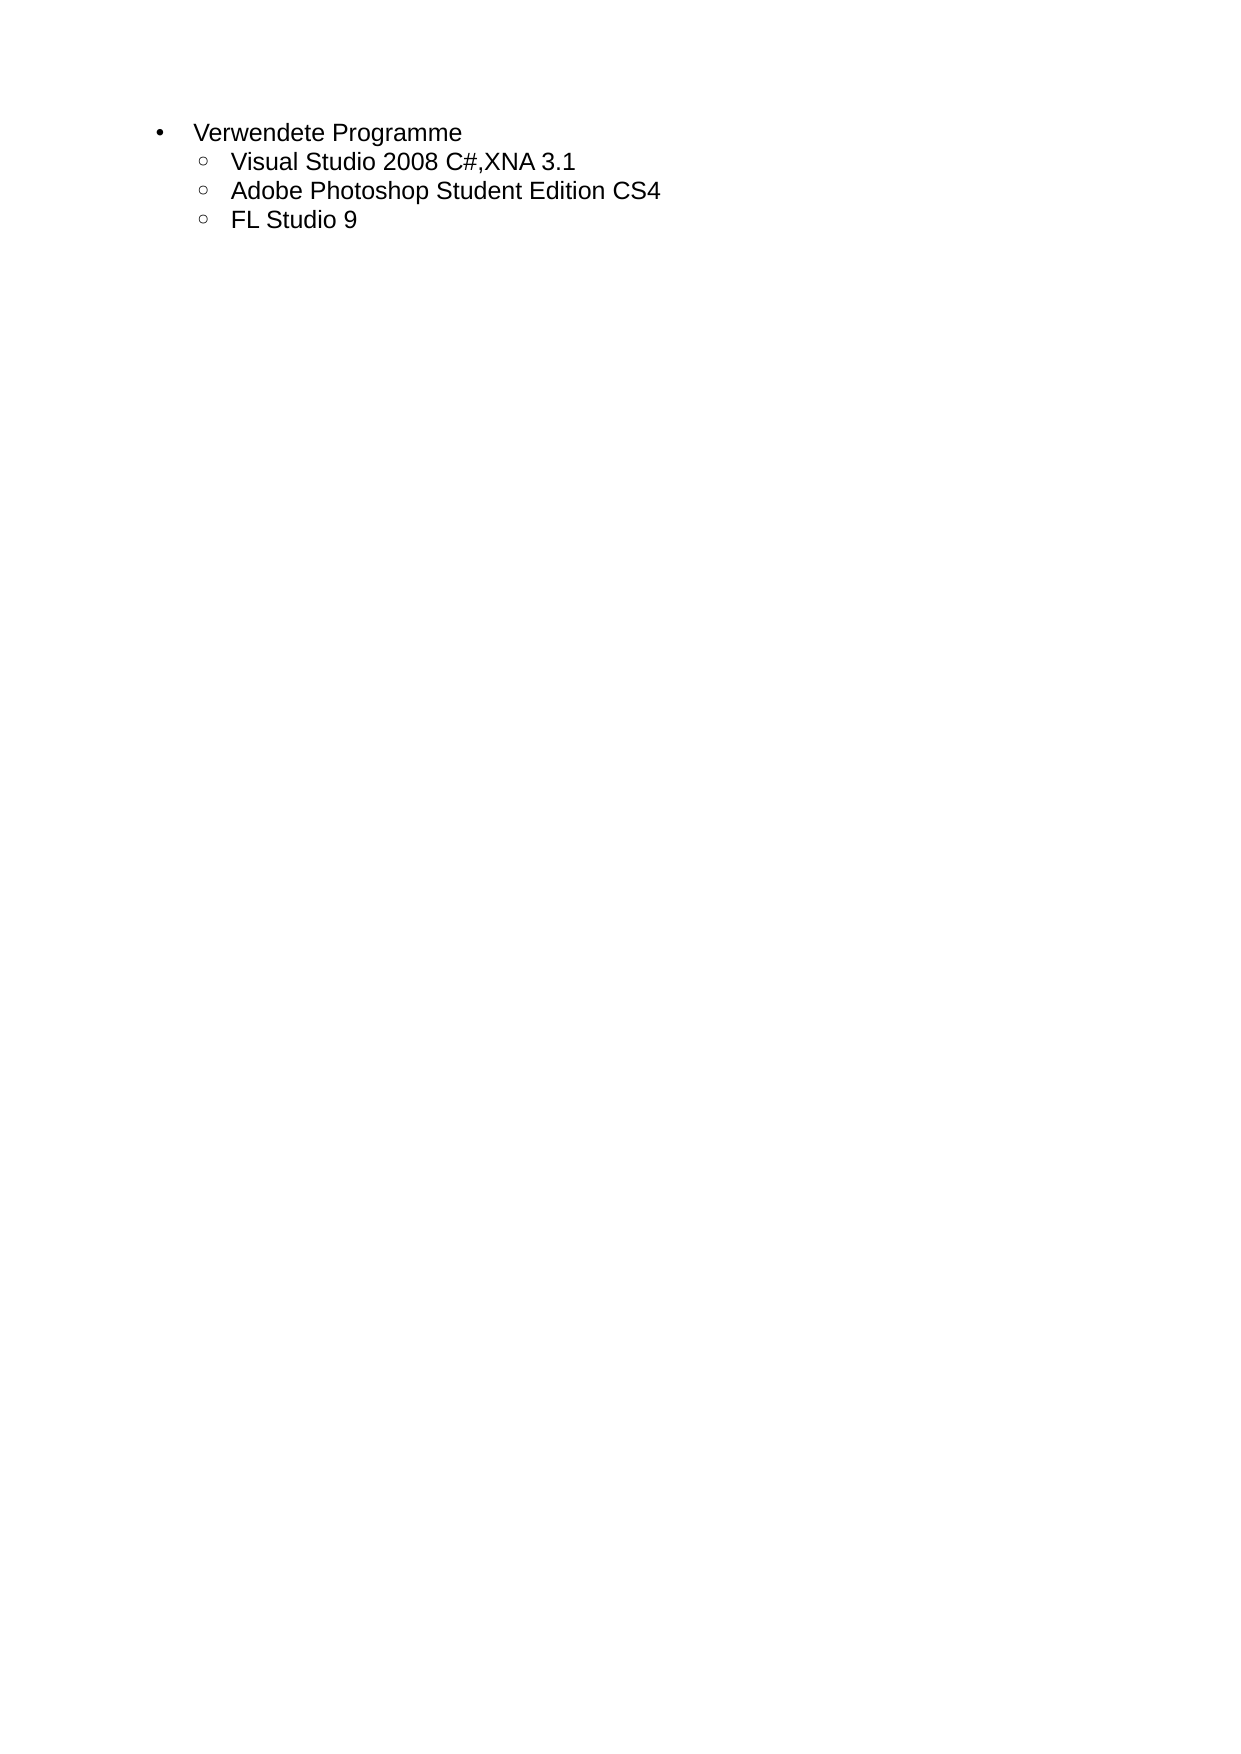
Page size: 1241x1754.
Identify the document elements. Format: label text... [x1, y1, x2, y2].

list Visual Studio 2008 C#,XNA 3.1 [193, 147, 1122, 176]
list Verwendete Programme [156, 118, 1122, 147]
list Adobe Photoshop Student Edition CS4 [193, 176, 1122, 205]
list FL Studio 9 [193, 205, 1122, 291]
